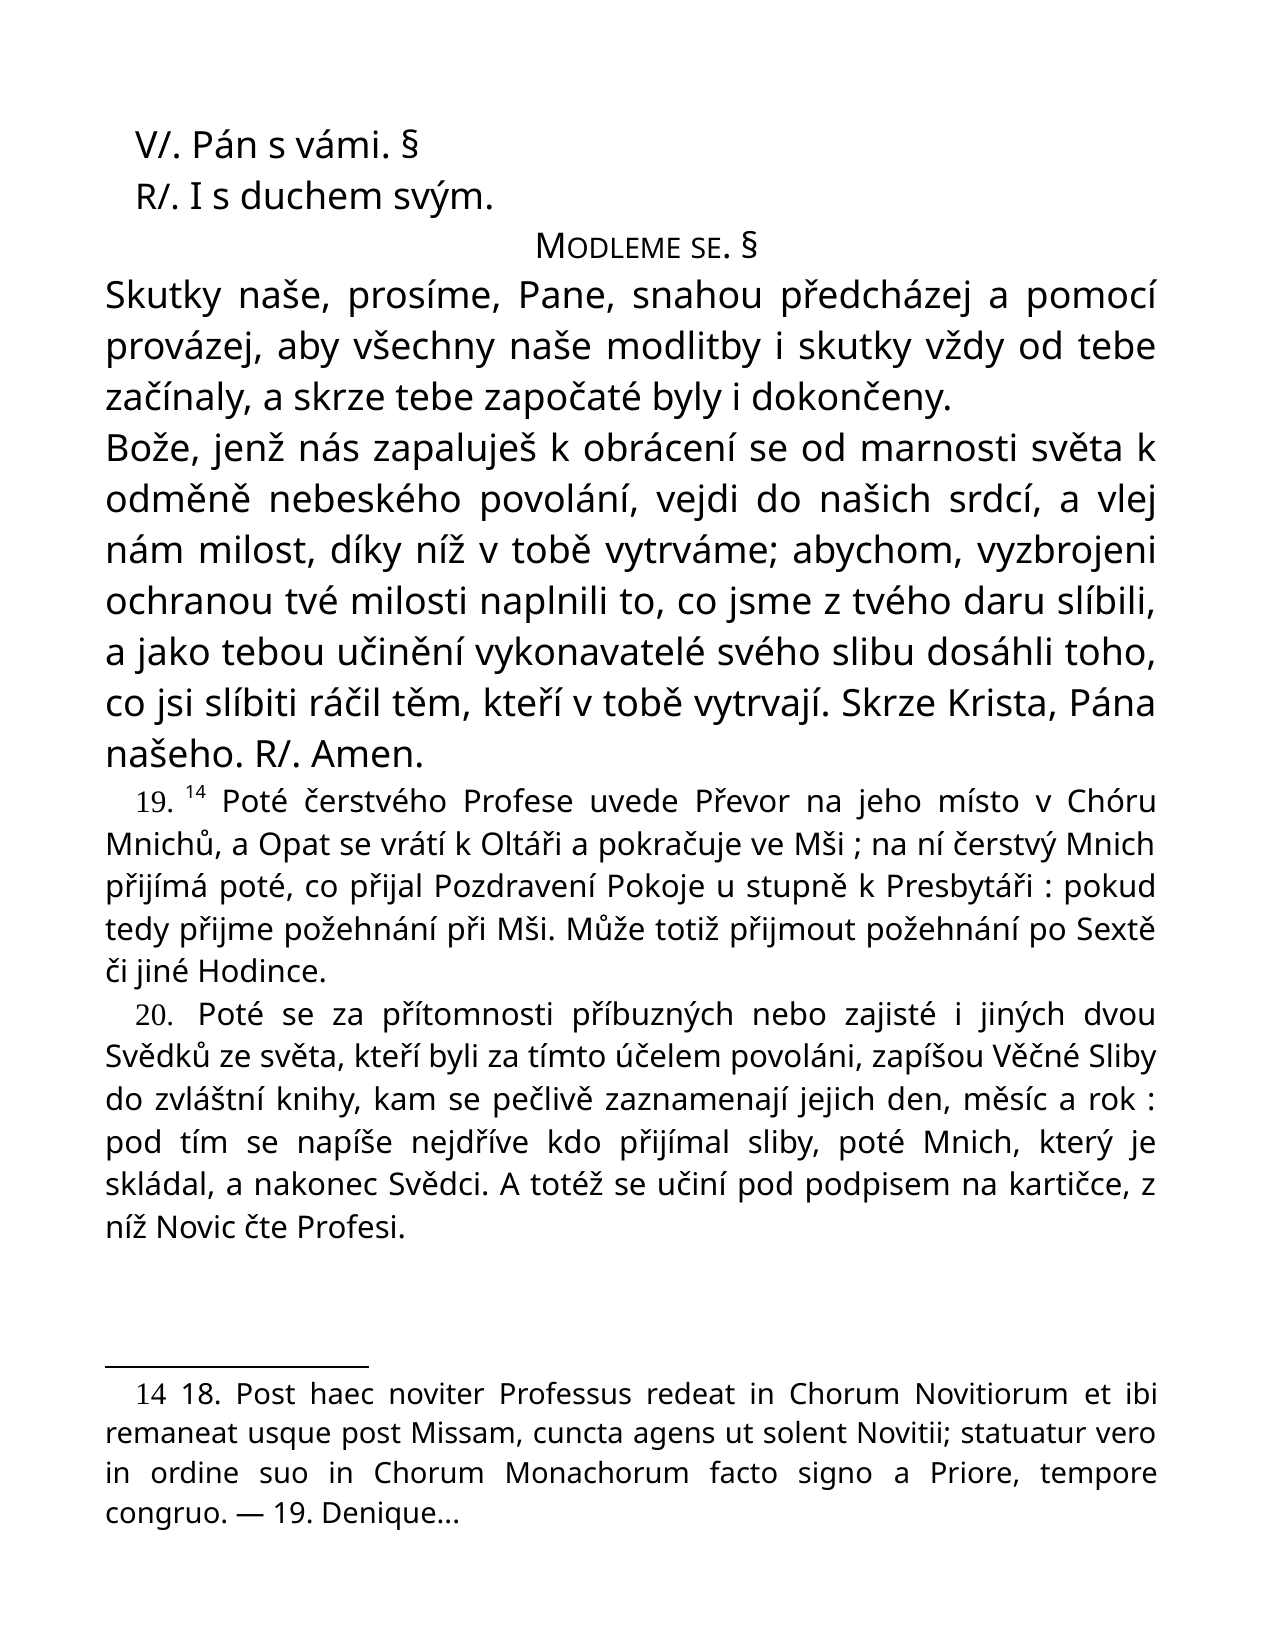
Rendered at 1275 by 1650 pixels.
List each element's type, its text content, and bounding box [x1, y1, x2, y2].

text Skutky naše, prosíme, Pane, snahou předcházej a pomocí provázej, aby všechny naše modlitby i skutky vždy od tebe začínaly, a skrze tebe započaté byly i dokončeny. [105, 268, 1158, 422]
list Poté se za přítomnosti příbuzných nebo zajisté i jiných dvou Svědků ze světa, kteří byli za tímto účelem povoláni, zapíšou Věčné Sliby do zvláštní knihy, kam se pečlivě zaznamenají jejich den, měsíc a rok : pod tím se napíše nejdříve kdo přijímal sliby, poté Mnich, který je skládal, a nakonec Svědci. A totéž se učiní pod podpisem na kartičce, z níž Novic čte Profesi. [105, 992, 1158, 1247]
text Modleme se. § [105, 220, 1158, 268]
list 18. Post haec noviter Professus redeat in Chorum Novitiorum et ibi remaneat usque post Missam, cuncta agens ut solent Novitii; statuatur vero in ordine suo in Chorum Monachorum facto signo a Priore, tempore congruo. — 19. Denique... [105, 1373, 1158, 1532]
text Bože, jenž nás zapaluješ k obrácení se od marnosti světa k odměně nebeského povolání, vejdi do našich srdcí, a vlej nám milost, díky níž v tobě vytrváme; abychom, vyzbrojeni ochranou tvé milosti naplnili to, co jsme z tvého daru slíbili, a jako tebou učinění vykonavatelé svého slibu dosáhli toho, co jsi slíbiti ráčil těm, kteří v tobě vytrvají. Skrze Krista, Pána našeho. R/. Amen. [105, 422, 1158, 779]
list Poté čerstvého Profese uvede Převor na jeho místo v Chóru Mnichů, a Opat se vrátí k Oltáři a pokračuje ve Mši ; na ní čerstvý Mnich přijímá poté, co přijal Pozdravení Pokoje u stupně k Presbytáři : pokud tedy přijme požehnání při Mši. Může totiž přijmout požehnání po Sextě či jiné Hodince. [105, 779, 1158, 992]
text R/. I s duchem svým. [105, 169, 1158, 220]
text V/. Pán s vámi. § [105, 118, 1158, 169]
